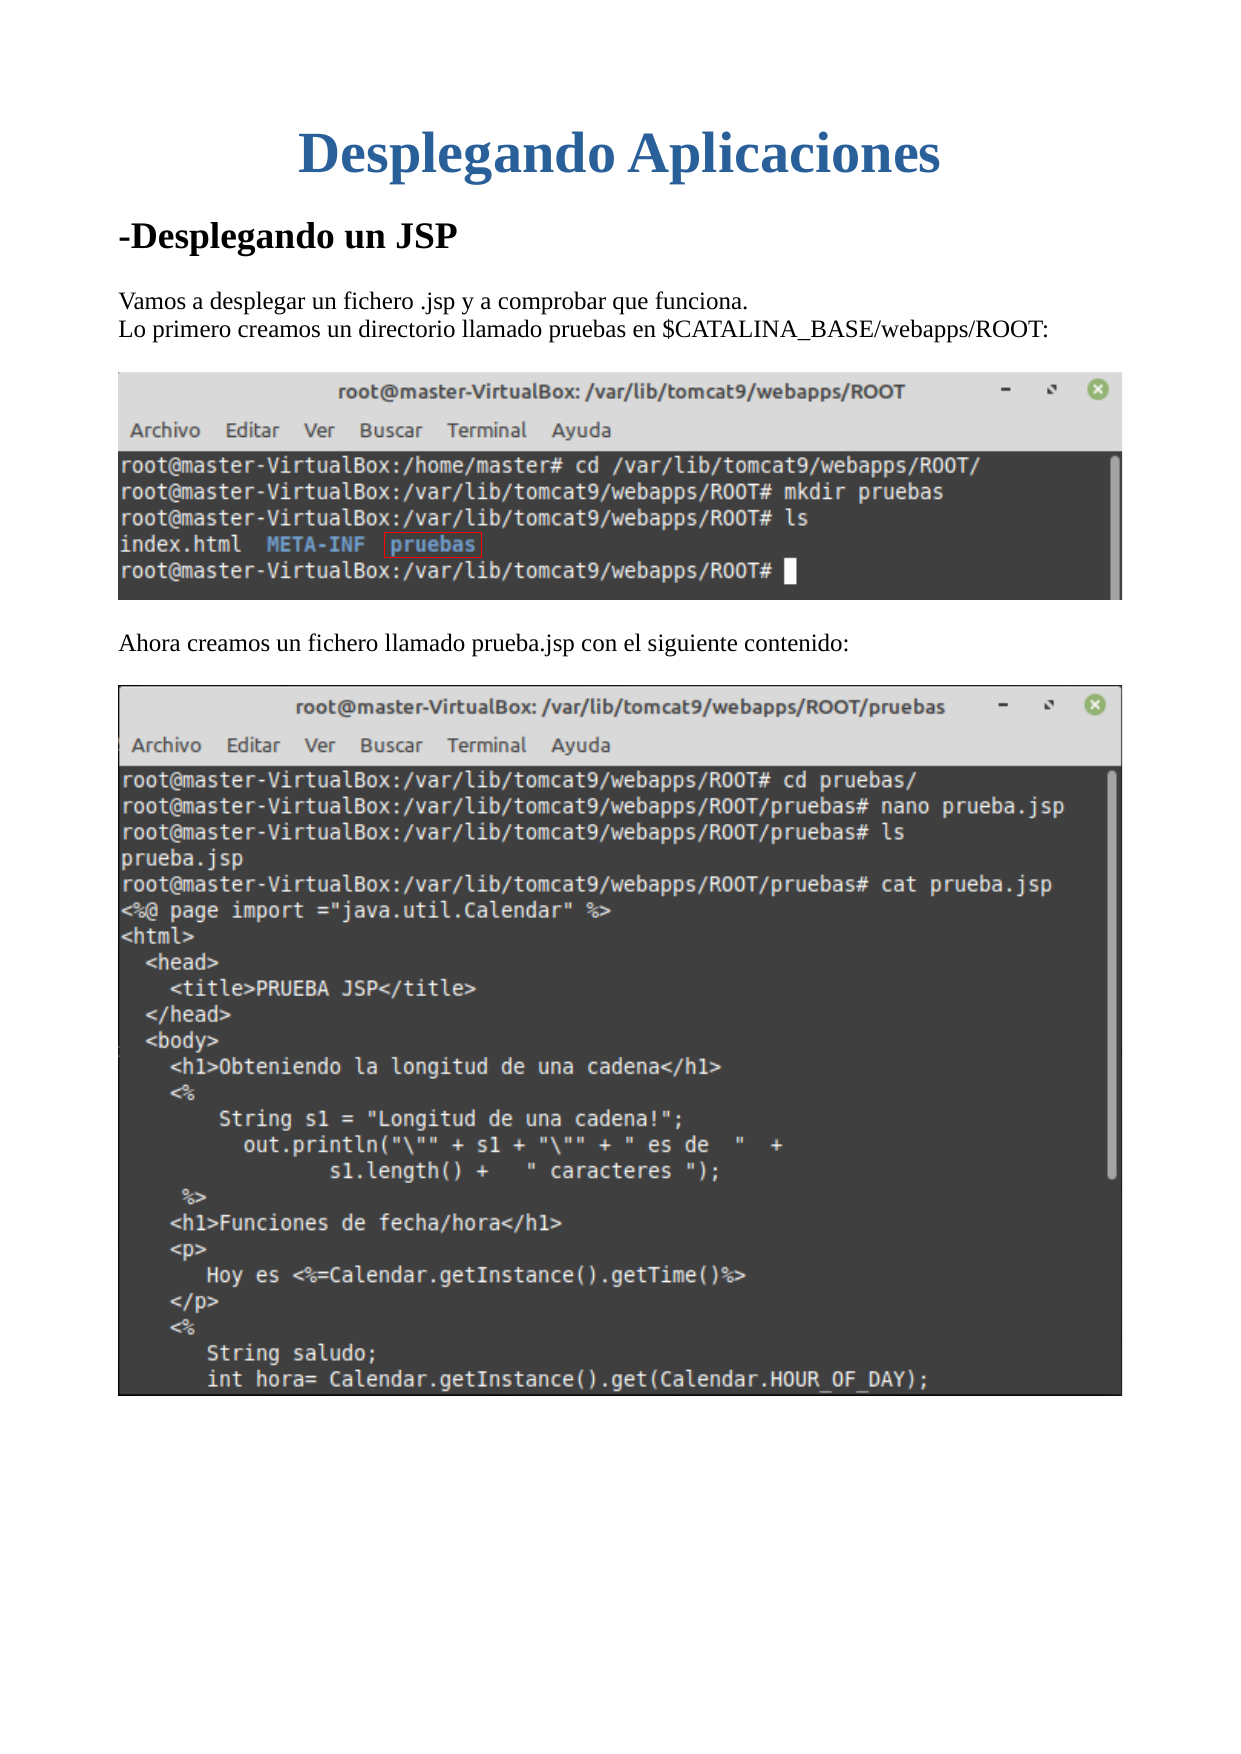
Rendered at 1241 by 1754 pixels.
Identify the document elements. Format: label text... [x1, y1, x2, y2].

picture [118, 372, 1123, 600]
text Desplegando Aplicaciones [118, 118, 1122, 185]
picture [118, 685, 1123, 1396]
text Vamos a desplegar un fichero .jsp y a comprobar que funciona. [118, 286, 1122, 314]
text Lo primero creamos un directorio llamado pruebas en $CATALINA_BASE/webapps/ROOT: [118, 314, 1122, 343]
text -Desplegando un JSP [118, 214, 1122, 257]
text Ahora creamos un fichero llamado prueba.jsp con el siguiente contenido: [118, 628, 1122, 657]
